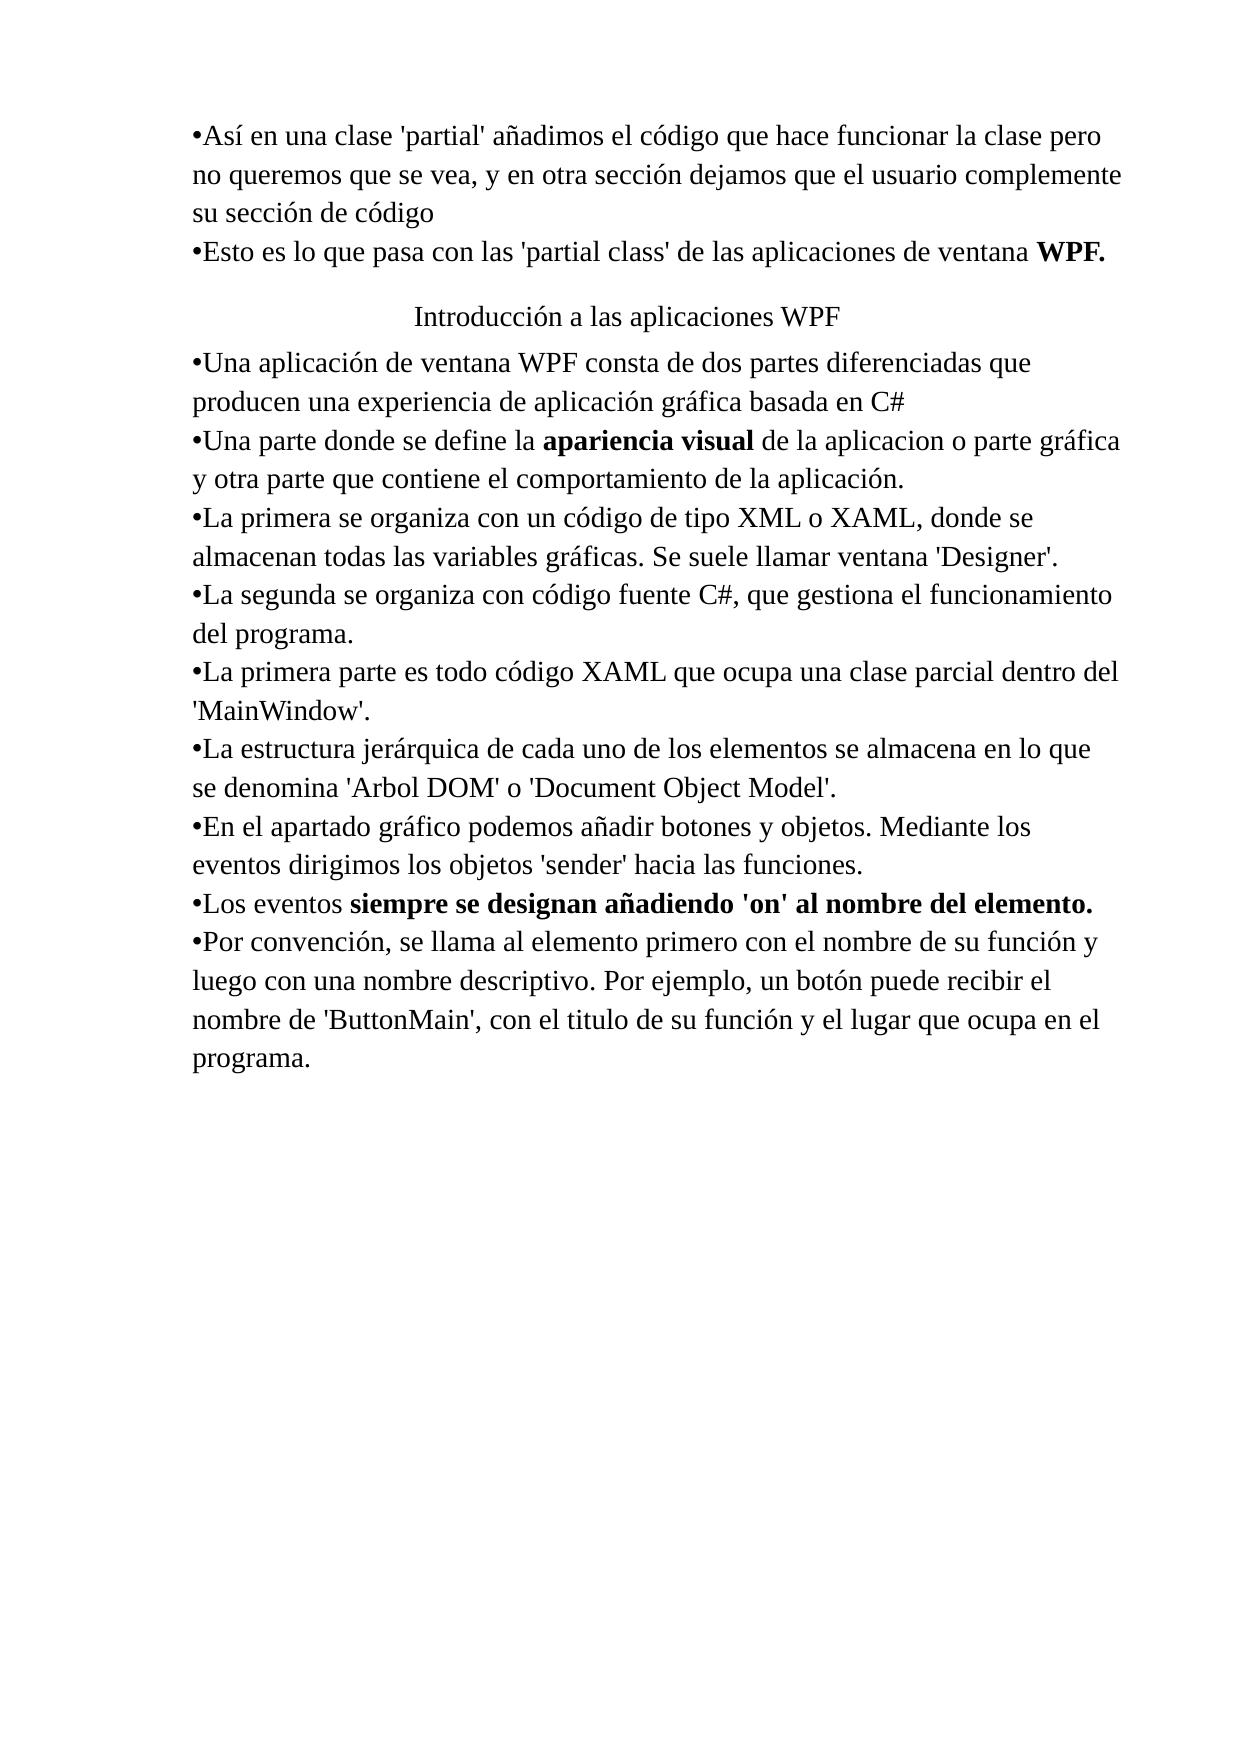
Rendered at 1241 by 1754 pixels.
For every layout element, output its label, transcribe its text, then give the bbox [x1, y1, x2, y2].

list La primera se organiza con un código de tipo XML o XAML, donde se almacenan todas las variables gráficas. Se suele llamar ventana 'Designer'. [118, 500, 1122, 572]
list La primera parte es todo código XAML que ocupa una clase parcial dentro del 'MainWindow'. [118, 654, 1122, 727]
list En el apartado gráfico podemos añadir botones y objetos. Mediante los eventos dirigimos los objetos 'sender' hacia las funciones. [118, 809, 1122, 881]
list La segunda se organiza con código fuente C#, que gestiona el funcionamiento del programa. [118, 577, 1122, 649]
list Así en una clase 'partial' añadimos el código que hace funcionar la clase pero no queremos que se vea, y en otra sección dejamos que el usuario complemente su sección de código [118, 118, 1122, 229]
list Una aplicación de ventana WPF consta de dos partes diferenciadas que producen una experiencia de aplicación gráfica basada en C# [118, 346, 1122, 418]
list Esto es lo que pasa con las 'partial class' de las aplicaciones de ventana WPF. [118, 234, 1122, 267]
list Una parte donde se define la apariencia visual de la aplicacion o parte gráfica y otra parte que contiene el comportamiento de la aplicación. [118, 423, 1122, 495]
list La estructura jerárquica de cada uno de los elementos se almacena en lo que se denomina 'Arbol DOM' o 'Document Object Model'. [118, 732, 1122, 804]
list Los eventos siempre se designan añadiendo 'on' al nombre del elemento. [118, 886, 1122, 919]
list Por convención, se llama al elemento primero con el nombre de su función y luego con una nombre descriptivo. Por ejemplo, un botón puede recibir el nombre de 'ButtonMain', con el titulo de su función y el lugar que ocupa en el programa. [118, 924, 1122, 1074]
subtitle Introducción a las aplicaciones WPF [384, 299, 1122, 333]
